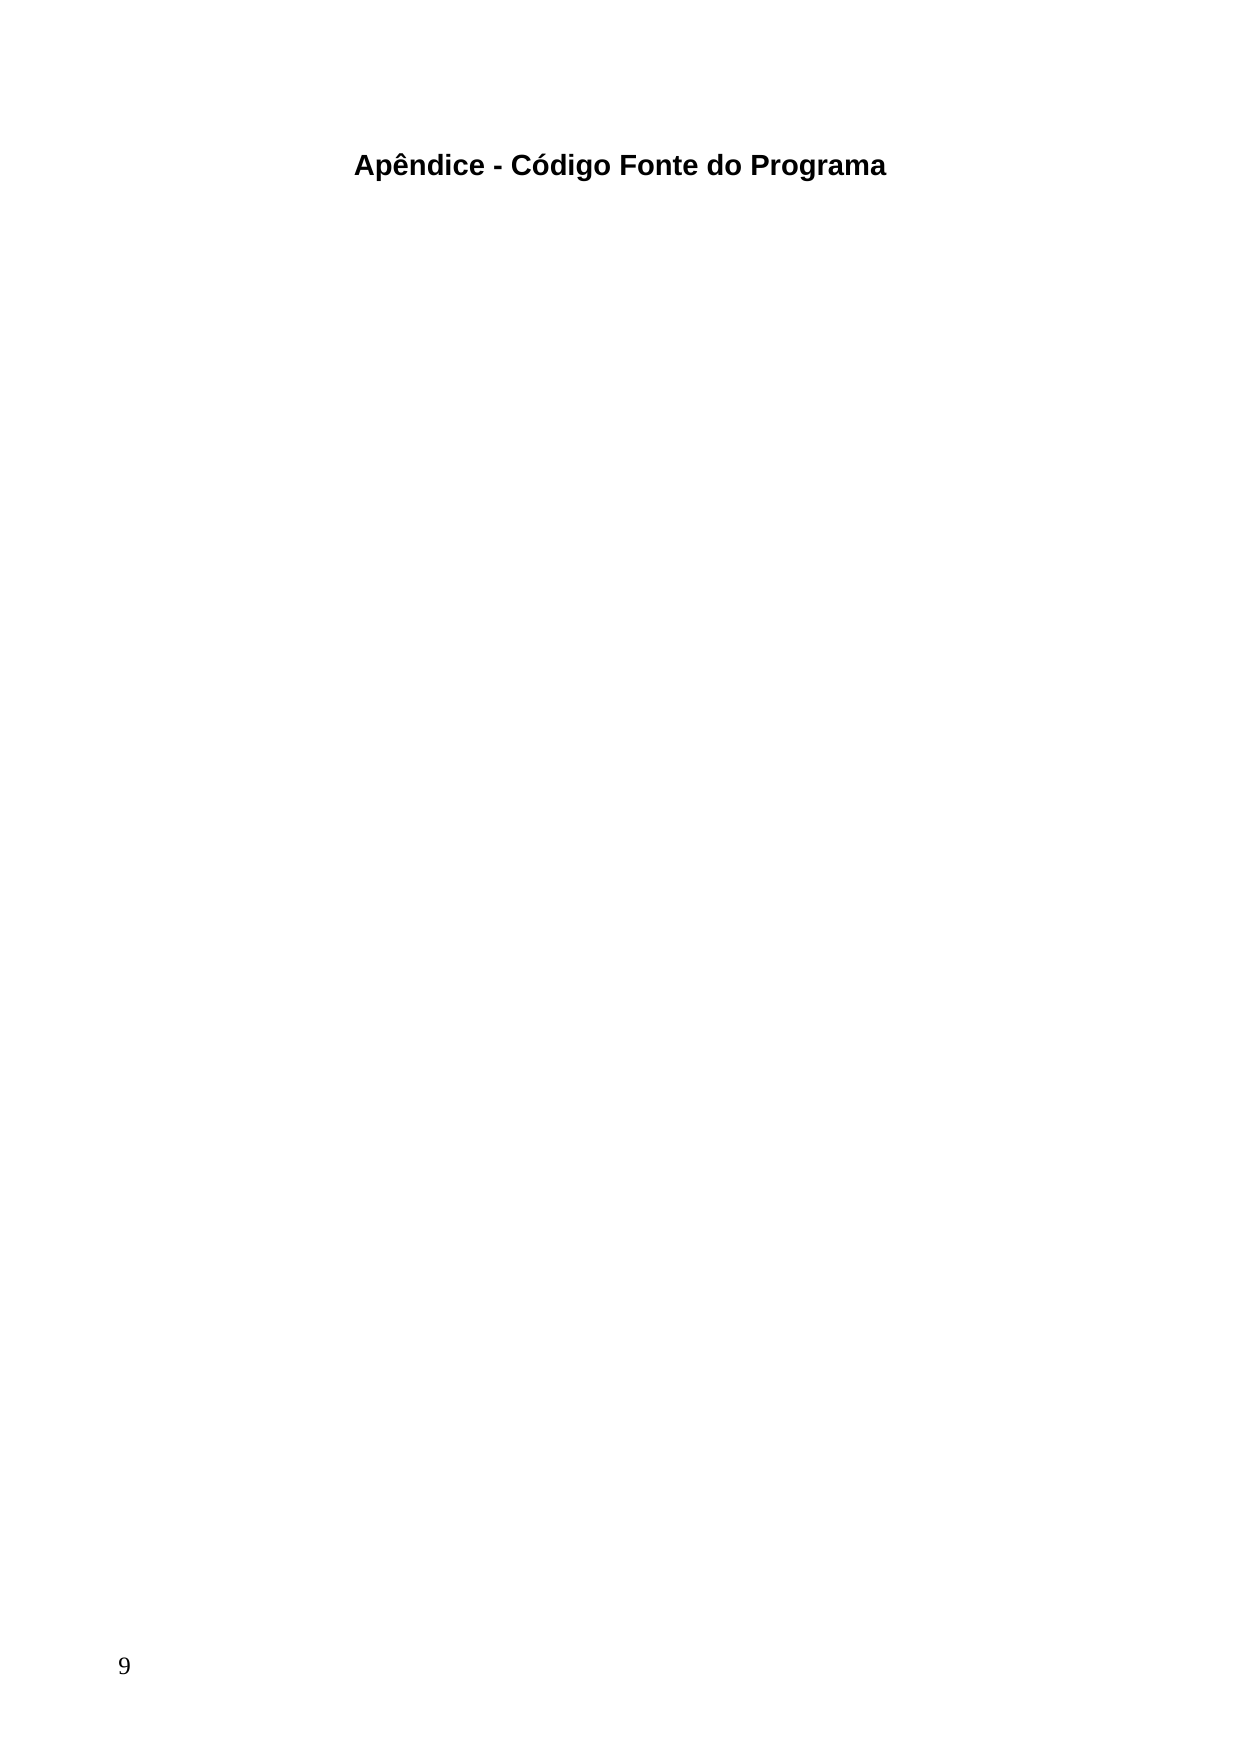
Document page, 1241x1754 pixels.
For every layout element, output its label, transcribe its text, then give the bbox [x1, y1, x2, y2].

text Apêndice - Código Fonte do Programa [118, 148, 1122, 181]
